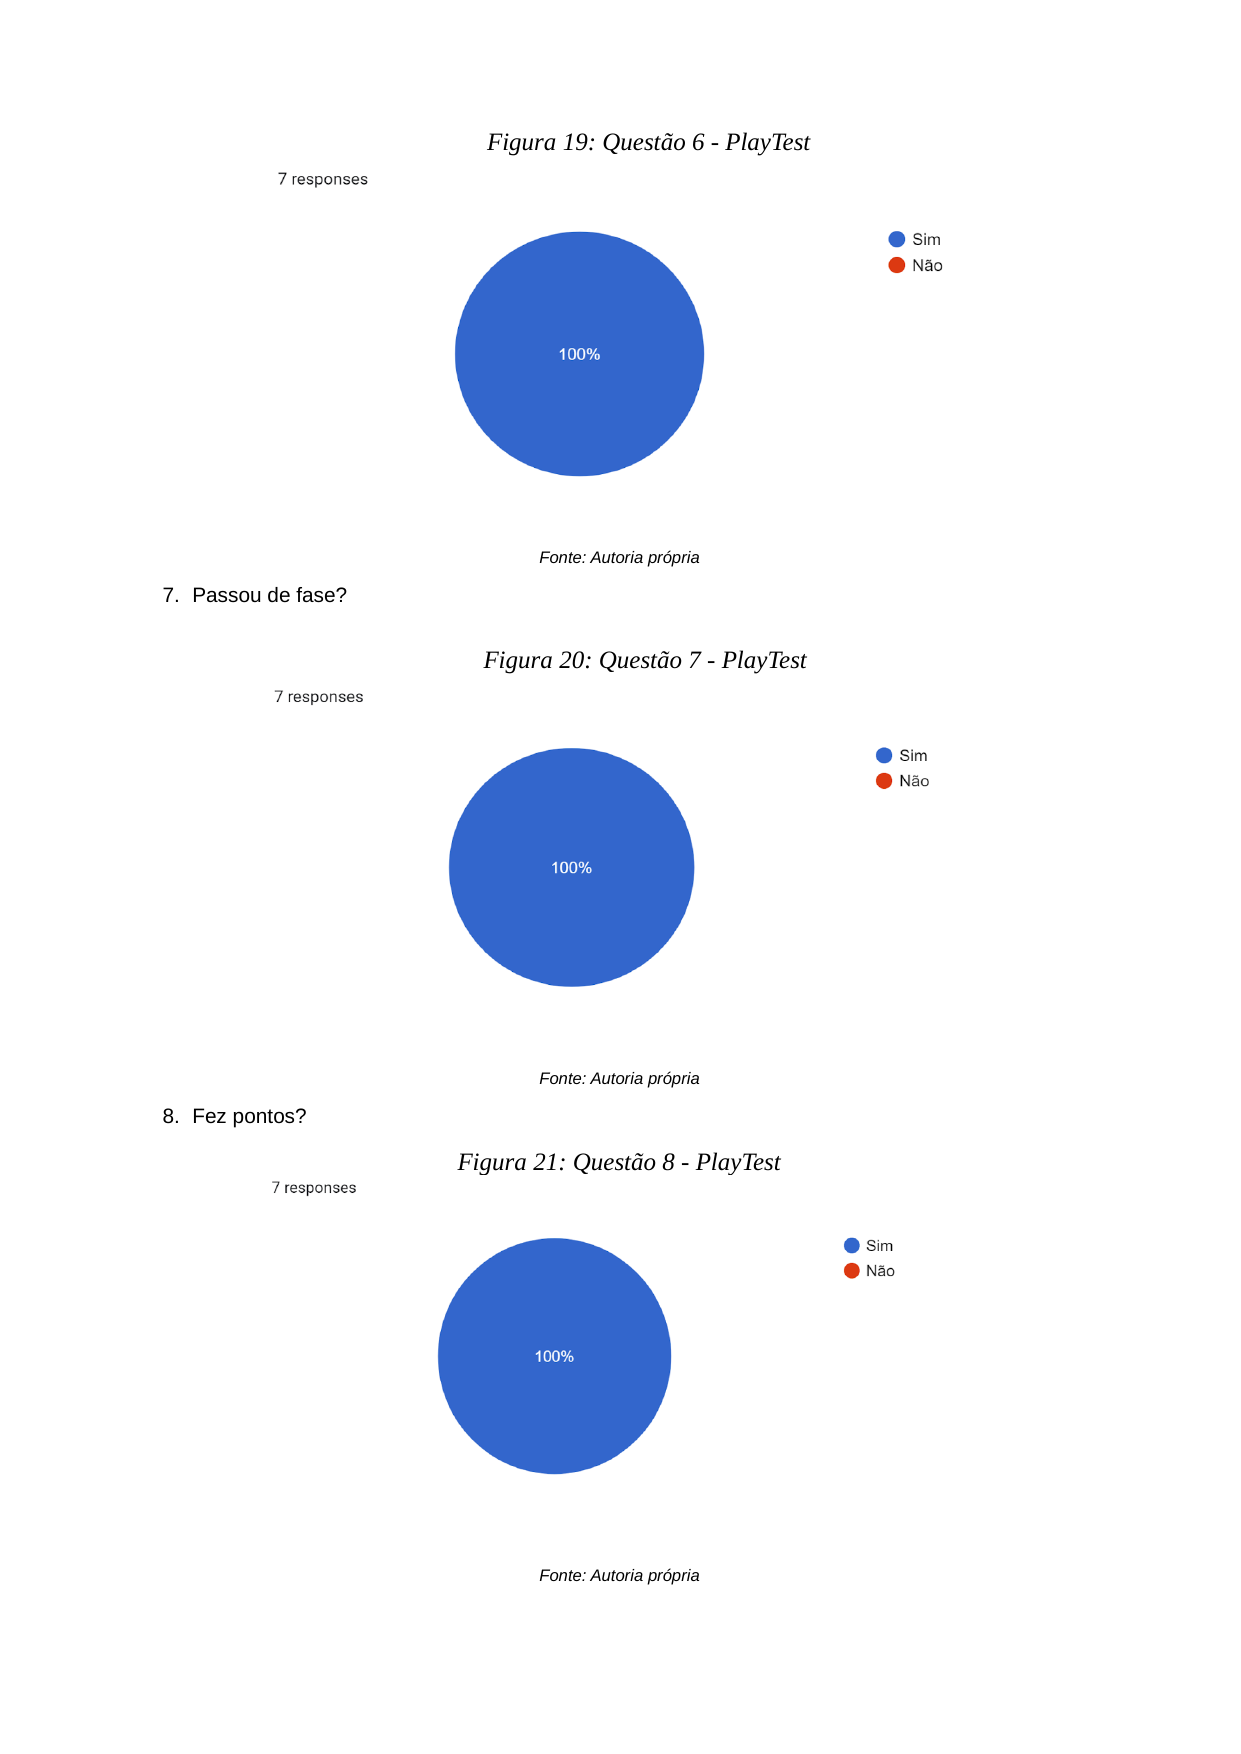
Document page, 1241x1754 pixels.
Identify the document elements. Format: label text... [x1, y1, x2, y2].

picture [244, 166, 1055, 497]
text Figura 21: Questão 8 - PlayTest [237, 1147, 1003, 1175]
text Fonte: Autoria própria [118, 1566, 1122, 1585]
list Fez pontos? [162, 1104, 1122, 1128]
list Figura 19: Questão 6 - PlayTest [240, 127, 1059, 156]
picture [241, 684, 1040, 1007]
text Fonte: Autoria própria [118, 1069, 1122, 1088]
picture [240, 1175, 1000, 1494]
list Passou de fase? [162, 583, 1122, 607]
text Figura 20: Questão 7 - PlayTest [208, 646, 1084, 674]
text Fonte: Autoria própria [118, 548, 1122, 567]
